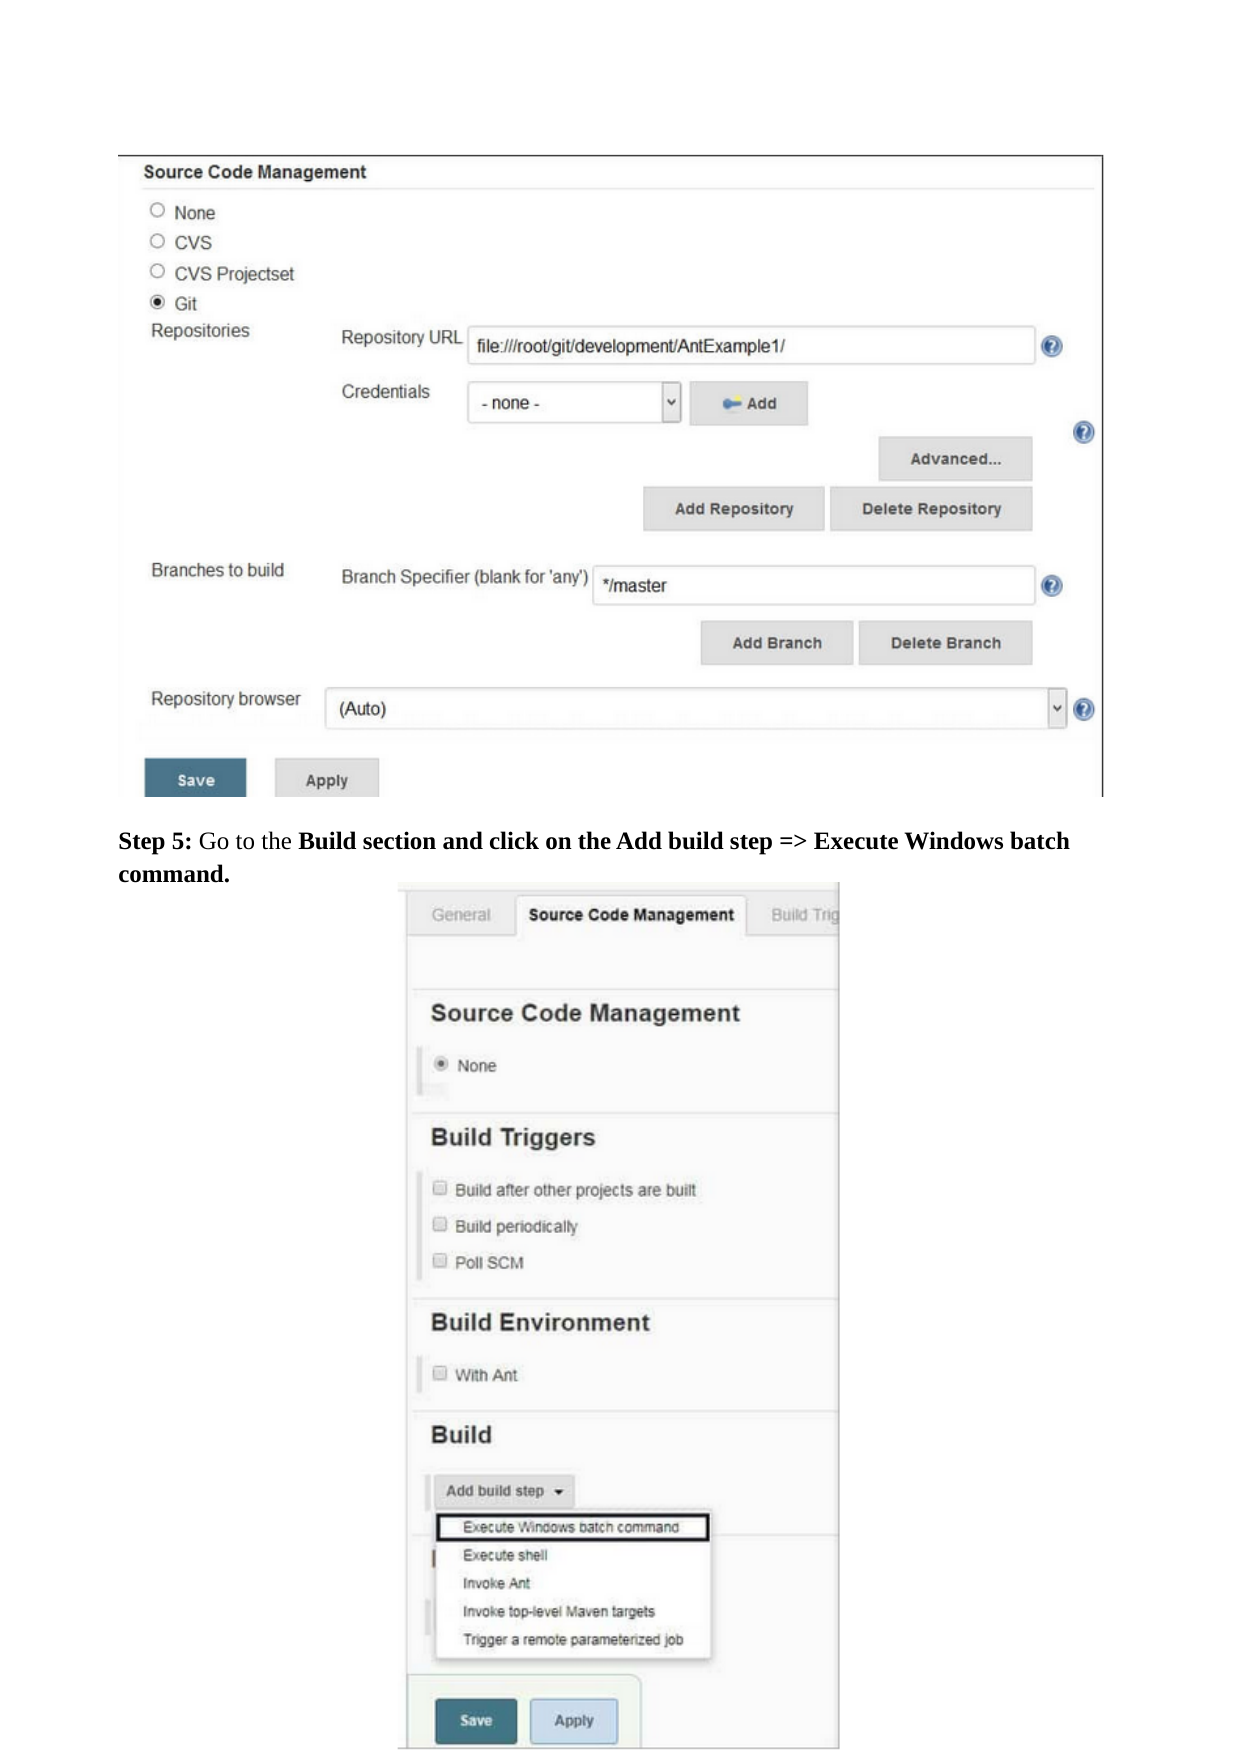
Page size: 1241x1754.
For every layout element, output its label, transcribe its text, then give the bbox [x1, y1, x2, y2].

picture [118, 146, 1123, 797]
text Step 5: Go to the Build section and click on the Add build step => Execute Windows batch command. [118, 826, 1122, 887]
picture [397, 882, 843, 1754]
